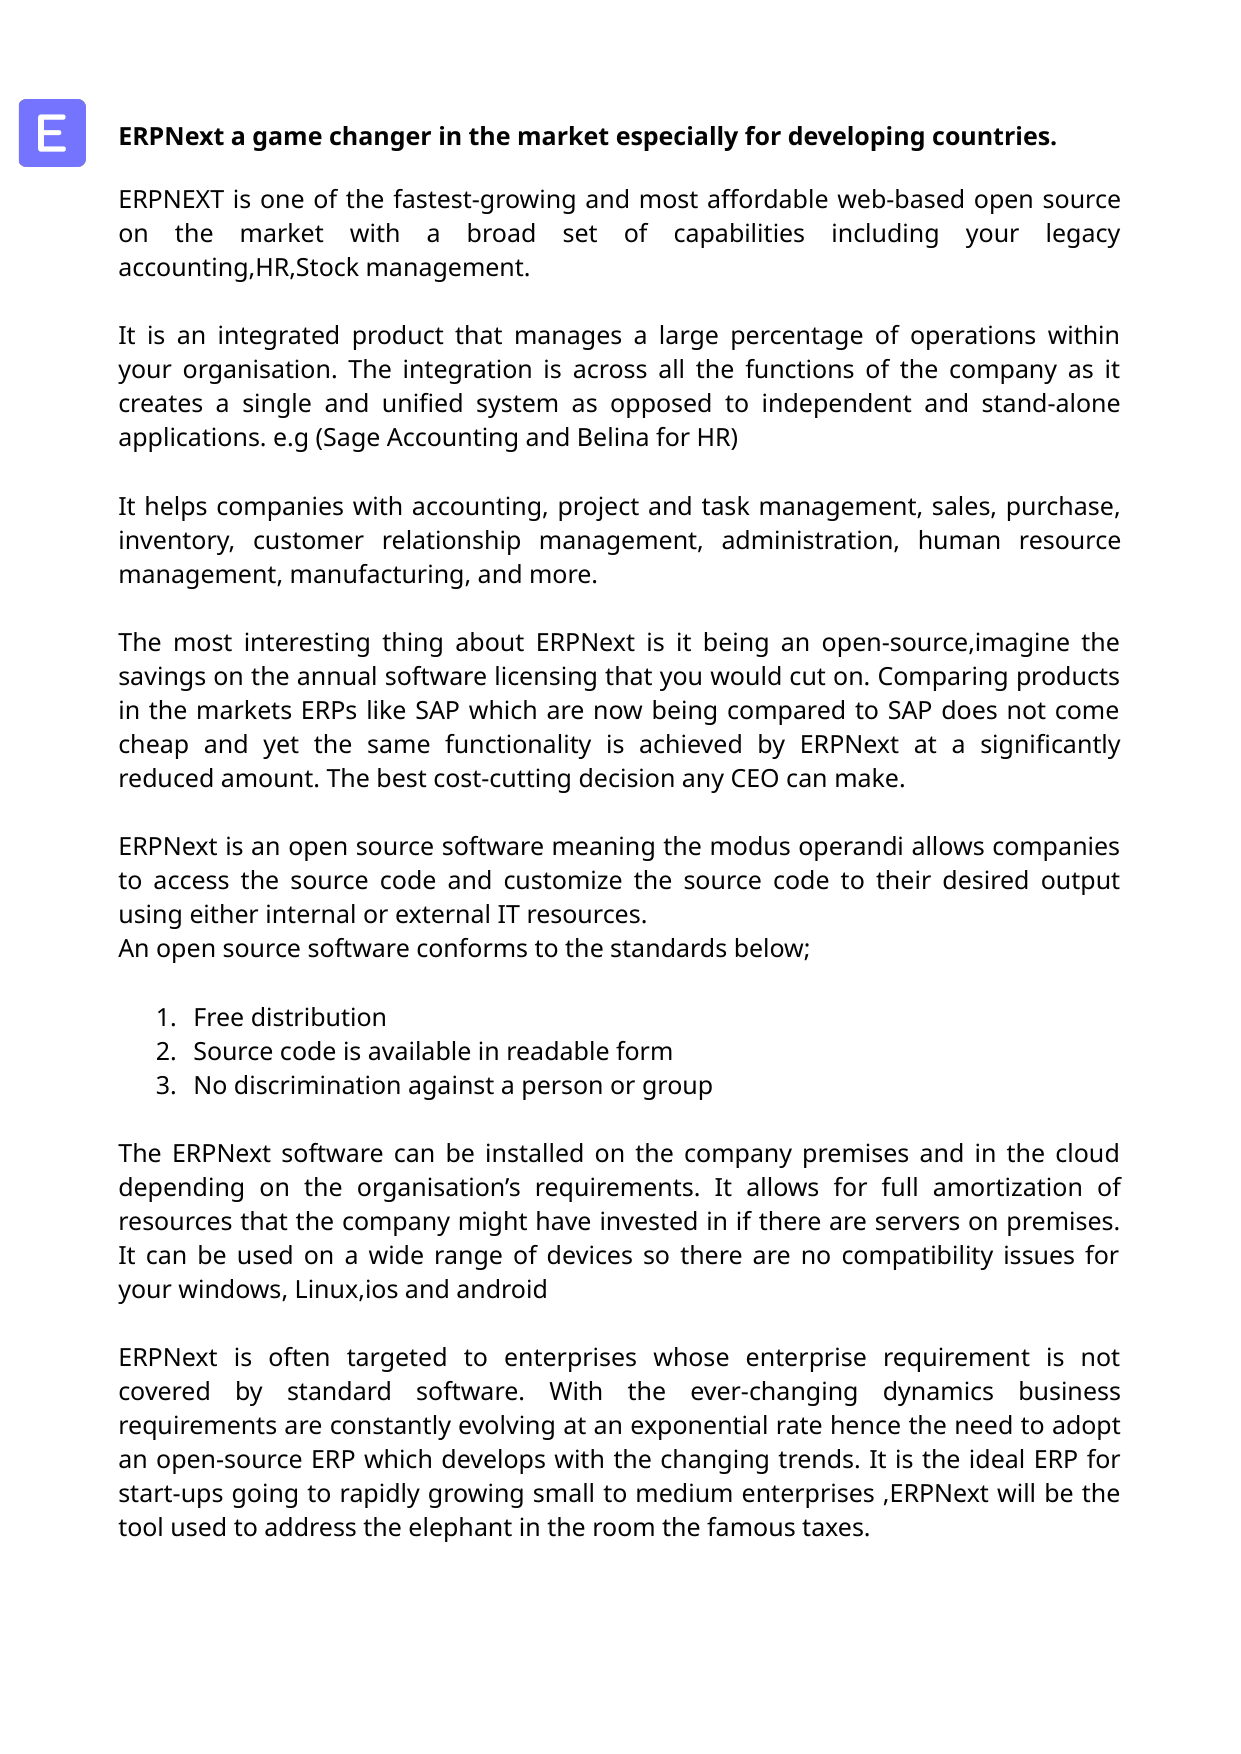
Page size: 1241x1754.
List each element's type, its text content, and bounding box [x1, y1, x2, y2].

picture [18, 99, 86, 167]
list Free distribution [156, 999, 1122, 1033]
text It helps companies with accounting, project and task management, sales, purchase, inventory, customer relationship management, administration, human resource management, manufacturing, and more. [118, 488, 1122, 590]
text ERPNext is an open source software meaning the modus operandi allows companies to access the source code and customize the source code to their desired output using either internal or external IT resources. [118, 829, 1122, 931]
list No discrimination against a person or group [156, 1067, 1122, 1101]
text The most interesting thing about ERPNext is it being an open-source,imagine the savings on the annual software licensing that you would cut on. Comparing products in the markets ERPs like SAP which are now being compared to SAP does not come cheap and yet the same functionality is achieved by ERPNext at a significantly reduced amount. The best cost-cutting decision any CEO can make. [118, 624, 1122, 795]
text The ERPNext software can be installed on the company premises and in the cloud depending on the organisation’s requirements. It allows for full amortization of resources that the company might have invested in if there are servers on premises. It can be used on a wide range of devices so there are no compatibility issues for your windows, Linux,ios and android [118, 1135, 1122, 1306]
text ERPNext is often targeted to enterprises whose enterprise requirement is not covered by standard software. With the ever-changing dynamics business requirements are constantly evolving at an exponential rate hence the need to adopt an open-source ERP which develops with the changing trends. It is the ideal ERP for start-ups going to rapidly growing small to medium enterprises ,ERPNext will be the tool used to address the elephant in the room the famous taxes. [118, 1340, 1122, 1544]
text It is an integrated product that manages a large percentage of operations within your organisation. The integration is across all the functions of the company as it creates a single and unified system as opposed to independent and stand-alone applications. e.g (Sage Accounting and Belina for HR) [118, 318, 1122, 454]
list Source code is available in readable form [156, 1033, 1122, 1067]
text An open source software conforms to the standards below; [118, 931, 1122, 965]
text ERPNEXT is one of the fastest-growing and most affordable web-based open source on the market with a broad set of capabilities including your legacy accounting,HR,Stock management. [118, 182, 1122, 284]
